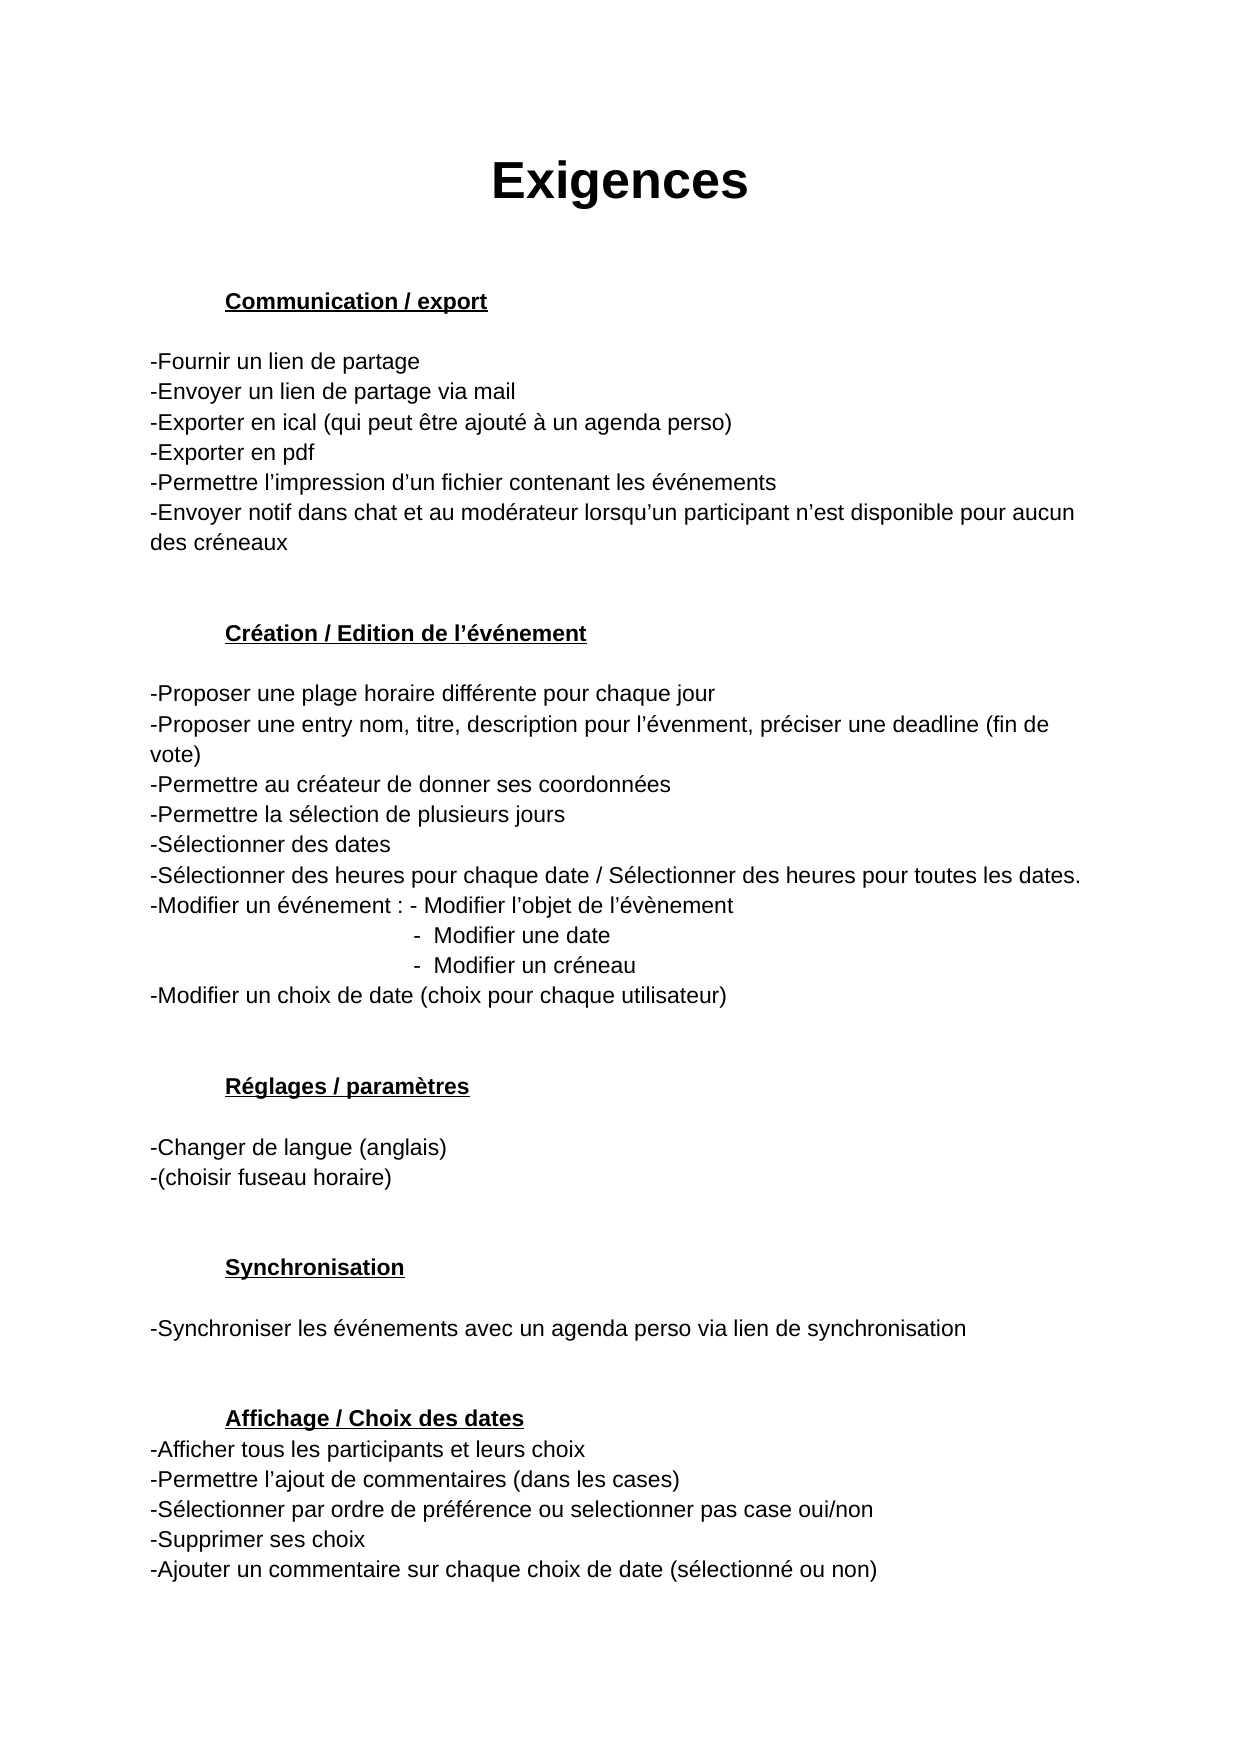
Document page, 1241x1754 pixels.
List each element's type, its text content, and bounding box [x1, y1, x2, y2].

text Création / Edition de l’événement [150, 620, 1090, 646]
text -Ajouter un commentaire sur chaque choix de date (sélectionné ou non) [150, 1556, 1090, 1583]
text -Permettre l’impression d’un fichier contenant les événements [150, 469, 1090, 495]
text - Modifier une date [375, 922, 1090, 948]
text -Sélectionner des dates [150, 831, 1090, 858]
text -Exporter en pdf [150, 439, 1090, 465]
text -Sélectionner par ordre de préférence ou selectionner pas case oui/non [150, 1496, 1090, 1522]
text Communication / export [150, 288, 1090, 314]
text -Modifier un choix de date (choix pour chaque utilisateur) [150, 982, 1090, 1009]
text Exigences [150, 150, 1090, 210]
text Synchronisation [150, 1254, 1090, 1281]
text -Sélectionner des heures pour chaque date / Sélectionner des heures pour toutes les dates. [150, 862, 1090, 888]
text -Envoyer notif dans chat et au modérateur lorsqu’un participant n’est disponible pour aucun des créneaux [150, 499, 1090, 556]
text -Fournir un lien de partage [150, 348, 1090, 374]
text Réglages / paramètres [150, 1073, 1090, 1099]
text -(choisir fuseau horaire) [150, 1164, 1090, 1190]
text -Envoyer un lien de partage via mail [150, 378, 1090, 405]
text -Supprimer ses choix [150, 1526, 1090, 1553]
text -Proposer une plage horaire différente pour chaque jour [150, 680, 1090, 707]
text -Exporter en ical (qui peut être ajouté à un agenda perso) [150, 408, 1090, 435]
text -Proposer une entry nom, titre, description pour l’évenment, préciser une deadline (fin de vote) [150, 711, 1090, 767]
text Affichage / Choix des dates [150, 1405, 1090, 1432]
text -Permettre la sélection de plusieurs jours [150, 801, 1090, 828]
text - Modifier un créneau [375, 952, 1090, 979]
text -Permettre au créateur de donner ses coordonnées [150, 771, 1090, 797]
text -Afficher tous les participants et leurs choix [150, 1436, 1090, 1462]
text -Synchroniser les événements avec un agenda perso via lien de synchronisation [150, 1315, 1090, 1341]
text -Permettre l’ajout de commentaires (dans les cases) [150, 1466, 1090, 1492]
text -Modifier un événement : - Modifier l’objet de l’évènement [150, 892, 1090, 918]
text -Changer de langue (anglais) [150, 1133, 1090, 1160]
